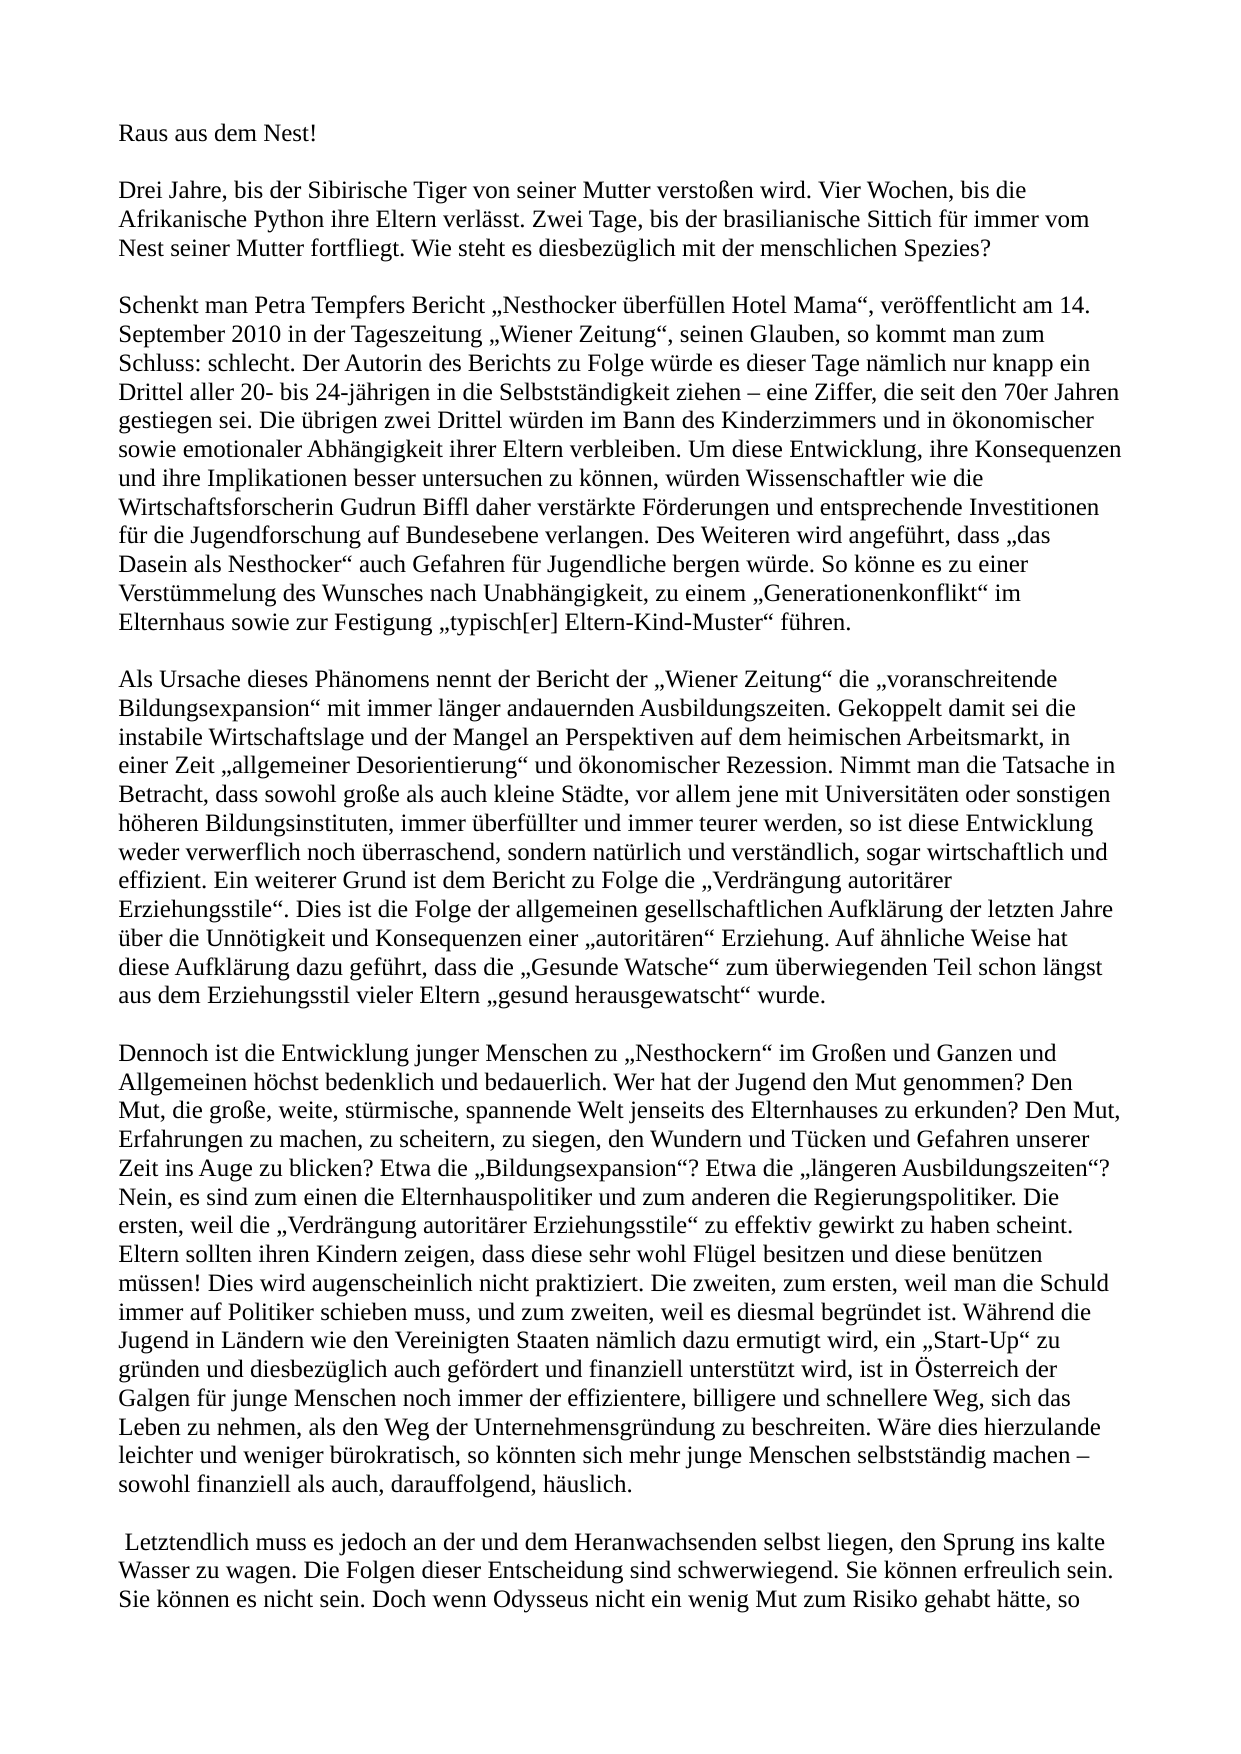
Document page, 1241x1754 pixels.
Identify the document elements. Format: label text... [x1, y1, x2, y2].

text Letztendlich muss es jedoch an der und dem Heranwachsenden selbst liegen, den Sprung ins kalte Wasser zu wagen. Die Folgen dieser Entscheidung sind schwerwiegend. Sie können erfreulich sein. Sie können es nicht sein. Doch wenn Odysseus nicht ein wenig Mut zum Risiko gehabt hätte, so [118, 1527, 1122, 1613]
text Raus aus dem Nest! [118, 118, 1122, 147]
text Schenkt man Petra Tempfers Bericht „Nesthocker überfüllen Hotel Mama“, veröffentlicht am 14. September 2010 in der Tageszeitung „Wiener Zeitung“, seinen Glauben, so kommt man zum Schluss: schlecht. Der Autorin des Berichts zu Folge würde es dieser Tage nämlich nur knapp ein Drittel aller 20- bis 24-jährigen in die Selbstständigkeit ziehen – eine Ziffer, die seit den 70er Jahren gestiegen sei. Die übrigen zwei Drittel würden im Bann des Kinderzimmers und in ökonomischer sowie emotionaler Abhängigkeit ihrer Eltern verbleiben. Um diese Entwicklung, ihre Konsequenzen und ihre Implikationen besser untersuchen zu können, würden Wissenschaftler wie die Wirtschaftsforscherin Gudrun Biffl daher verstärkte Förderungen und entsprechende Investitionen für die Jugendforschung auf Bundesebene verlangen. Des Weiteren wird angeführt, dass „das Dasein als Nesthocker“ auch Gefahren für Jugendliche bergen würde. So könne es zu einer Verstümmelung des Wunsches nach Unabhängigkeit, zu einem „Generationenkonflikt“ im Elternhaus sowie zur Festigung „typisch[er] Eltern-Kind-Muster“ führen. [118, 291, 1122, 636]
text Drei Jahre, bis der Sibirische Tiger von seiner Mutter verstoßen wird. Vier Wochen, bis die Afrikanische Python ihre Eltern verlässt. Zwei Tage, bis der brasilianische Sittich für immer vom Nest seiner Mutter fortfliegt. Wie steht es diesbezüglich mit der menschlichen Spezies? [118, 176, 1122, 262]
text Dennoch ist die Entwicklung junger Menschen zu „Nesthockern“ im Großen und Ganzen und Allgemeinen höchst bedenklich und bedauerlich. Wer hat der Jugend den Mut genommen? Den Mut, die große, weite, stürmische, spannende Welt jenseits des Elternhauses zu erkunden? Den Mut, Erfahrungen zu machen, zu scheitern, zu siegen, den Wundern und Tücken und Gefahren unserer Zeit ins Auge zu blicken? Etwa die „Bildungsexpansion“? Etwa die „längeren Ausbildungszeiten“? Nein, es sind zum einen die Elternhauspolitiker und zum anderen die Regierungspolitiker. Die ersten, weil die „Verdrängung autoritärer Erziehungsstile“ zu effektiv gewirkt zu haben scheint. Eltern sollten ihren Kindern zeigen, dass diese sehr wohl Flügel besitzen und diese benützen müssen! Dies wird augenscheinlich nicht praktiziert. Die zweiten, zum ersten, weil man die Schuld immer auf Politiker schieben muss, und zum zweiten, weil es diesmal begründet ist. Während die Jugend in Ländern wie den Vereinigten Staaten nämlich dazu ermutigt wird, ein „Start-Up“ zu gründen und diesbezüglich auch gefördert und finanziell unterstützt wird, ist in Österreich der Galgen für junge Menschen noch immer der effizientere, billigere und schnellere Weg, sich das Leben zu nehmen, als den Weg der Unternehmensgründung zu beschreiten. Wäre dies hierzulande leichter und weniger bürokratisch, so könnten sich mehr junge Menschen selbstständig machen – sowohl finanziell als auch, darauffolgend, häuslich. [118, 1038, 1122, 1498]
text Als Ursache dieses Phänomens nennt der Bericht der „Wiener Zeitung“ die „voranschreitende Bildungsexpansion“ mit immer länger andauernden Ausbildungszeiten. Gekoppelt damit sei die instabile Wirtschaftslage und der Mangel an Perspektiven auf dem heimischen Arbeitsmarkt, in einer Zeit „allgemeiner Desorientierung“ und ökonomischer Rezession. Nimmt man die Tatsache in Betracht, dass sowohl große als auch kleine Städte, vor allem jene mit Universitäten oder sonstigen höheren Bildungsinstituten, immer überfüllter und immer teurer werden, so ist diese Entwicklung weder verwerflich noch überraschend, sondern natürlich und verständlich, sogar wirtschaftlich und effizient. Ein weiterer Grund ist dem Bericht zu Folge die „Verdrängung autoritärer Erziehungsstile“. Dies ist die Folge der allgemeinen gesellschaftlichen Aufklärung der letzten Jahre über die Unnötigkeit und Konsequenzen einer „autoritären“ Erziehung. Auf ähnliche Weise hat diese Aufklärung dazu geführt, dass die „Gesunde Watsche“ zum überwiegenden Teil schon längst aus dem Erziehungsstil vieler Eltern „gesund herausgewatscht“ wurde. [118, 664, 1122, 1009]
